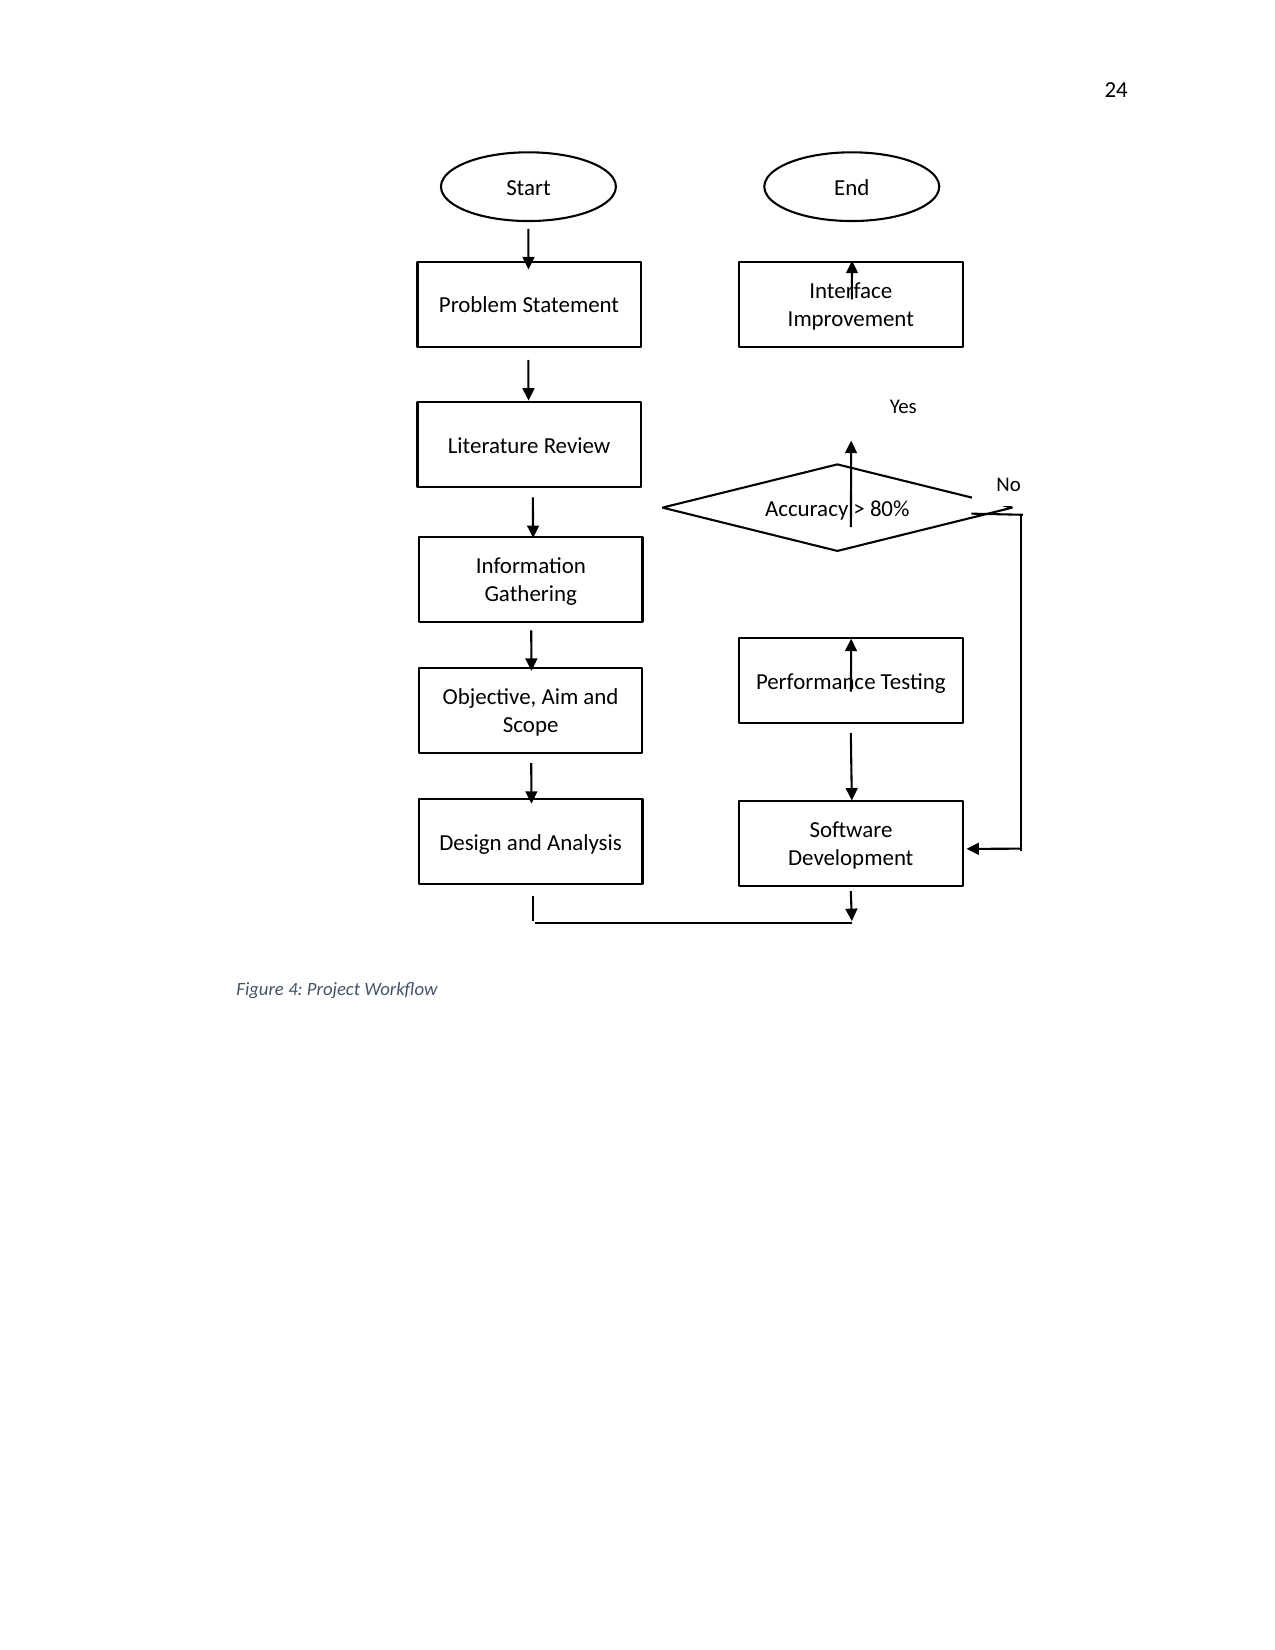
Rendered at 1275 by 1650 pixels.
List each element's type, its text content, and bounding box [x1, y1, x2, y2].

text Figure 4: Project Workflow [236, 977, 1127, 1000]
